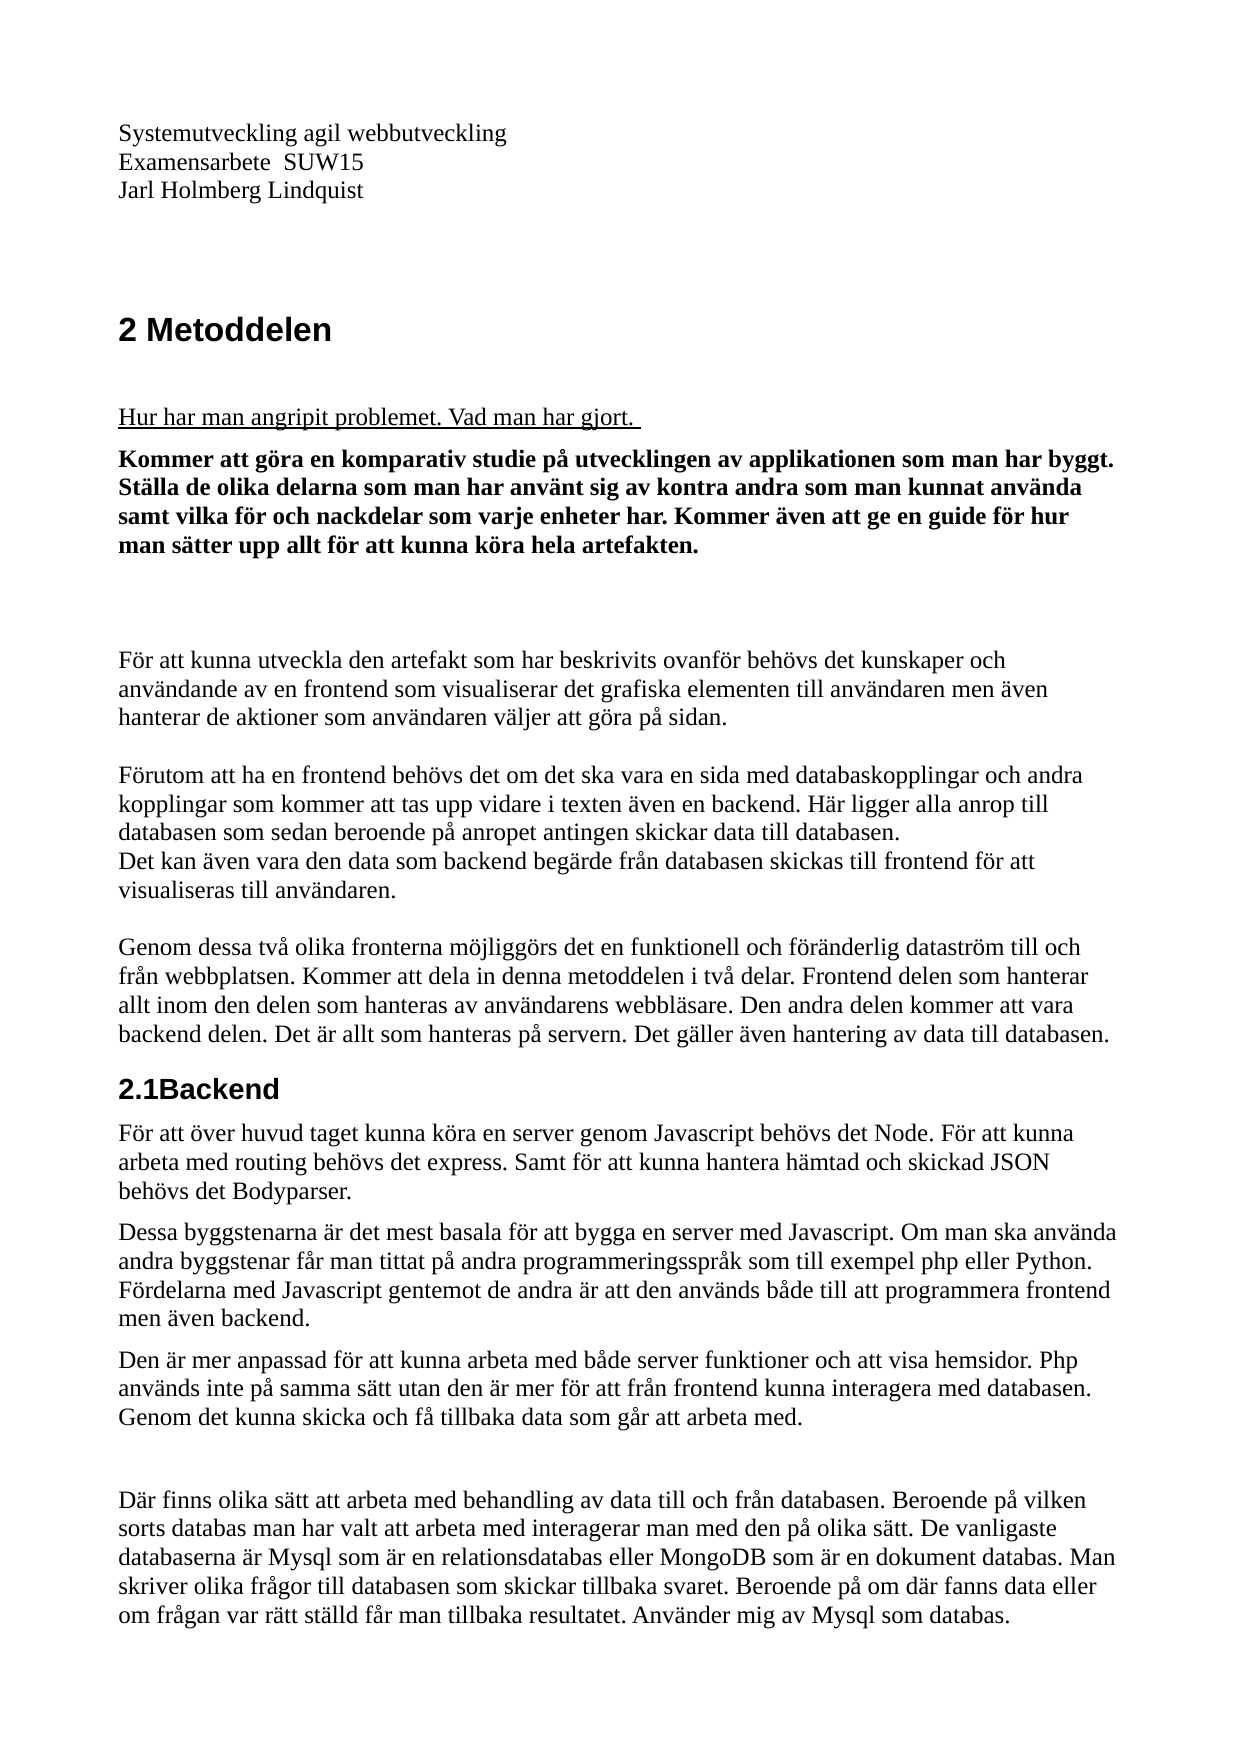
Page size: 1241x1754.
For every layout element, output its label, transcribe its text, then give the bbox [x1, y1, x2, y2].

text För att över huvud taget kunna köra en server genom Javascript behövs det Node. För att kunna arbeta med routing behövs det express. Samt för att kunna hantera hämtad och skickad JSON behövs det Bodyparser. [118, 1118, 1122, 1205]
text För att kunna utveckla den artefakt som har beskrivits ovanför behövs det kunskaper och användande av en frontend som visualiserar det grafiska elementen till användaren men även hanterar de aktioner som användaren väljer att göra på sidan. [118, 645, 1122, 731]
text Där finns olika sätt att arbeta med behandling av data till och från databasen. Beroende på vilken sorts databas man har valt att arbeta med interagerar man med den på olika sätt. De vanligaste databaserna är Mysql som är en relationsdatabas eller MongoDB som är en dokument databas. Man skriver olika frågor till databasen som skickar tillbaka svaret. Beroende på om där fanns data eller om frågan var rätt ställd får man tillbaka resultatet. Använder mig av Mysql som databas. [118, 1485, 1122, 1628]
subtitle 2.1Backend [118, 1072, 1122, 1106]
text Det kan även vara den data som backend begärde från databasen skickas till frontend för att visualiseras till användaren. [118, 846, 1122, 904]
text Hur har man angripit problemet. Vad man har gjort. [118, 402, 1122, 431]
text Genom dessa två olika fronterna möjliggörs det en funktionell och föränderlig dataström till och från webbplatsen. Kommer att dela in denna metoddelen i två delar. Frontend delen som hanterar allt inom den delen som hanteras av användarens webbläsare. Den andra delen kommer att vara backend delen. Det är allt som hanteras på servern. Det gäller även hantering av data till databasen. [118, 932, 1122, 1047]
text Dessa byggstenarna är det mest basala för att bygga en server med Javascript. Om man ska använda andra byggstenar får man tittat på andra programmeringsspråk som till exempel php eller Python. Fördelarna med Javascript gentemot de andra är att den används både till att programmera frontend men även backend. [118, 1217, 1122, 1332]
subtitle 2 Metoddelen [118, 310, 1122, 349]
text Kommer att göra en komparativ studie på utvecklingen av applikationen som man har byggt. Ställa de olika delarna som man har använt sig av kontra andra som man kunnat använda samt vilka för och nackdelar som varje enheter har. Kommer även att ge en guide för hur man sätter upp allt för att kunna köra hela artefakten. [118, 444, 1122, 559]
text Den är mer anpassad för att kunna arbeta med både server funktioner och att visa hemsidor. Php används inte på samma sätt utan den är mer för att från frontend kunna interagera med databasen. Genom det kunna skicka och få tillbaka data som går att arbeta med. [118, 1345, 1122, 1431]
text Förutom att ha en frontend behövs det om det ska vara en sida med databaskopplingar och andra kopplingar som kommer att tas upp vidare i texten även en backend. Här ligger alla anrop till databasen som sedan beroende på anropet antingen skickar data till databasen. [118, 760, 1122, 846]
